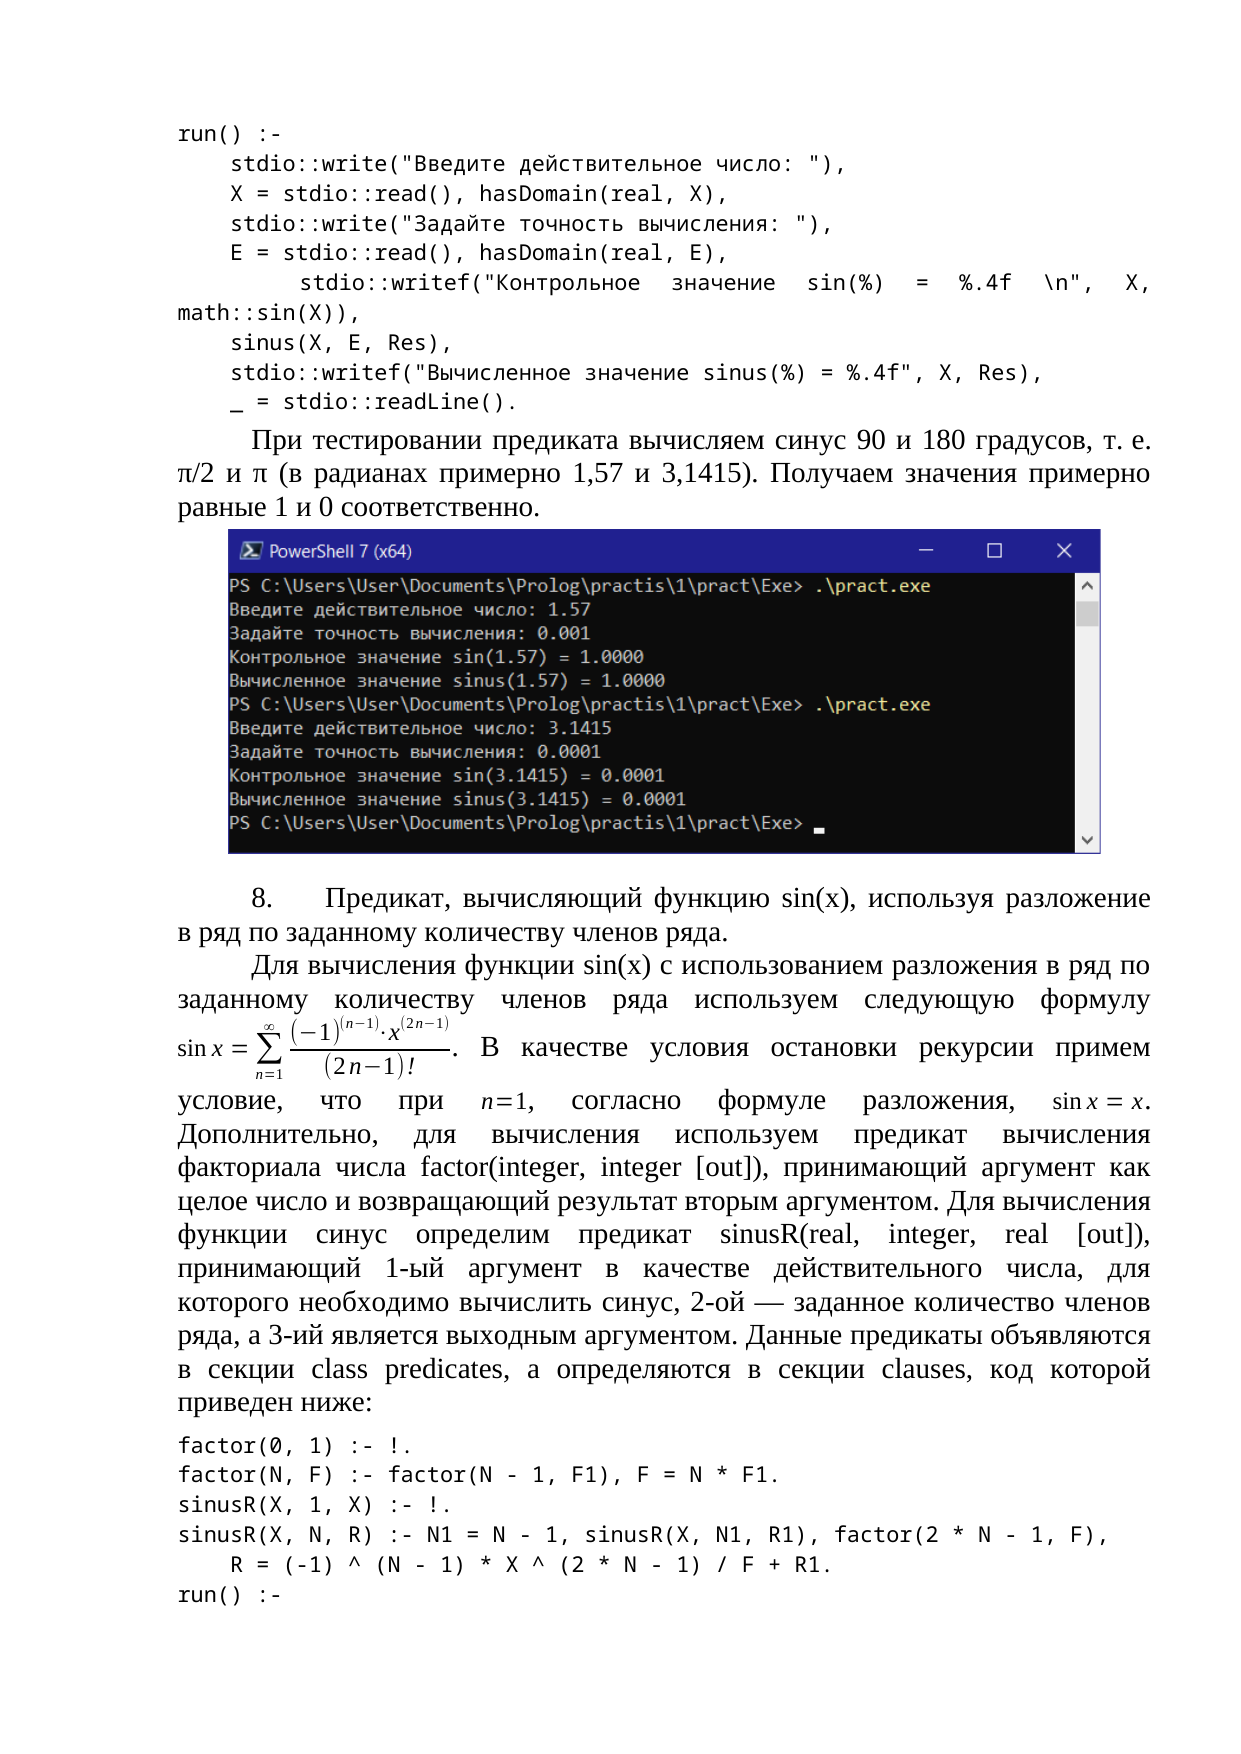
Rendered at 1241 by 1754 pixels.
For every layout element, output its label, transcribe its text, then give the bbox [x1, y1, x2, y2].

text sinusR(X, 1, X) :- !. [177, 1489, 1152, 1519]
text factor(0, 1) :- !. [177, 1429, 1152, 1459]
text stdio::write("Введите действительное число: "), [177, 148, 1152, 178]
text E = stdio::read(), hasDomain(real, E), [177, 237, 1152, 267]
text sinus(X, E, Res), [177, 327, 1152, 356]
list Предикат, вычисляющий функцию sin(x), используя разложение в ряд по заданному количеству членов ряда. [177, 880, 1152, 947]
text При тестировании предиката вычисляем синус 90 и 180 градусов, т. е. π/2 и π (в радианах примерно 1,57 и 3,1415). Получаем значения примерно равные 1 и 0 соответственно. [177, 422, 1152, 523]
text Для вычисления функции sin(x) с использованием разложения в ряд по заданному количеству членов ряда используем следующую формулу . В качестве условия остановки рекурсии примем условие, что при , согласно формуле разложения, . Дополнительно, для вычисления используем предикат вычисления факториала числа factor(integer, integer [out]), принимающий аргумент как целое число и возвращающий результат вторым аргументом. Для вычисления функции синус определим предикат sinusR(real, integer, real [out]), принимающий 1-ый аргумент в качестве действительного числа, для которого необходимо вычислить синус, 2-ой — заданное количество членов ряда, а 3-ий является выходным аргументом. Данные предикаты объявляются в секции class predicates, а определяются в секции clauses, код которой приведен ниже: [177, 947, 1152, 1418]
text _ = stdio::readLine(). [177, 386, 1152, 416]
text run() :- [177, 118, 1152, 148]
text factor(N, F) :- factor(N - 1, F1), F = N * F1. [177, 1459, 1152, 1489]
text stdio::writef("Контрольное значение sin(%) = %.4f \n", X, math::sin(X)), [177, 267, 1152, 327]
text sinusR(X, N, R) :- N1 = N - 1, sinusR(X, N1, R1), factor(2 * N - 1, F), [177, 1519, 1152, 1549]
text stdio::write("Задайте точность вычисления: "), [177, 207, 1152, 237]
text R = (-1) ^ (N - 1) * X ^ (2 * N - 1) / F + R1. [177, 1549, 1152, 1578]
text stdio::writef("Вычисленное значение sinus(%) = %.4f", X, Res), [177, 356, 1152, 386]
text run() :- [177, 1578, 1152, 1608]
picture [228, 529, 1101, 854]
text X = stdio::read(), hasDomain(real, X), [177, 178, 1152, 207]
